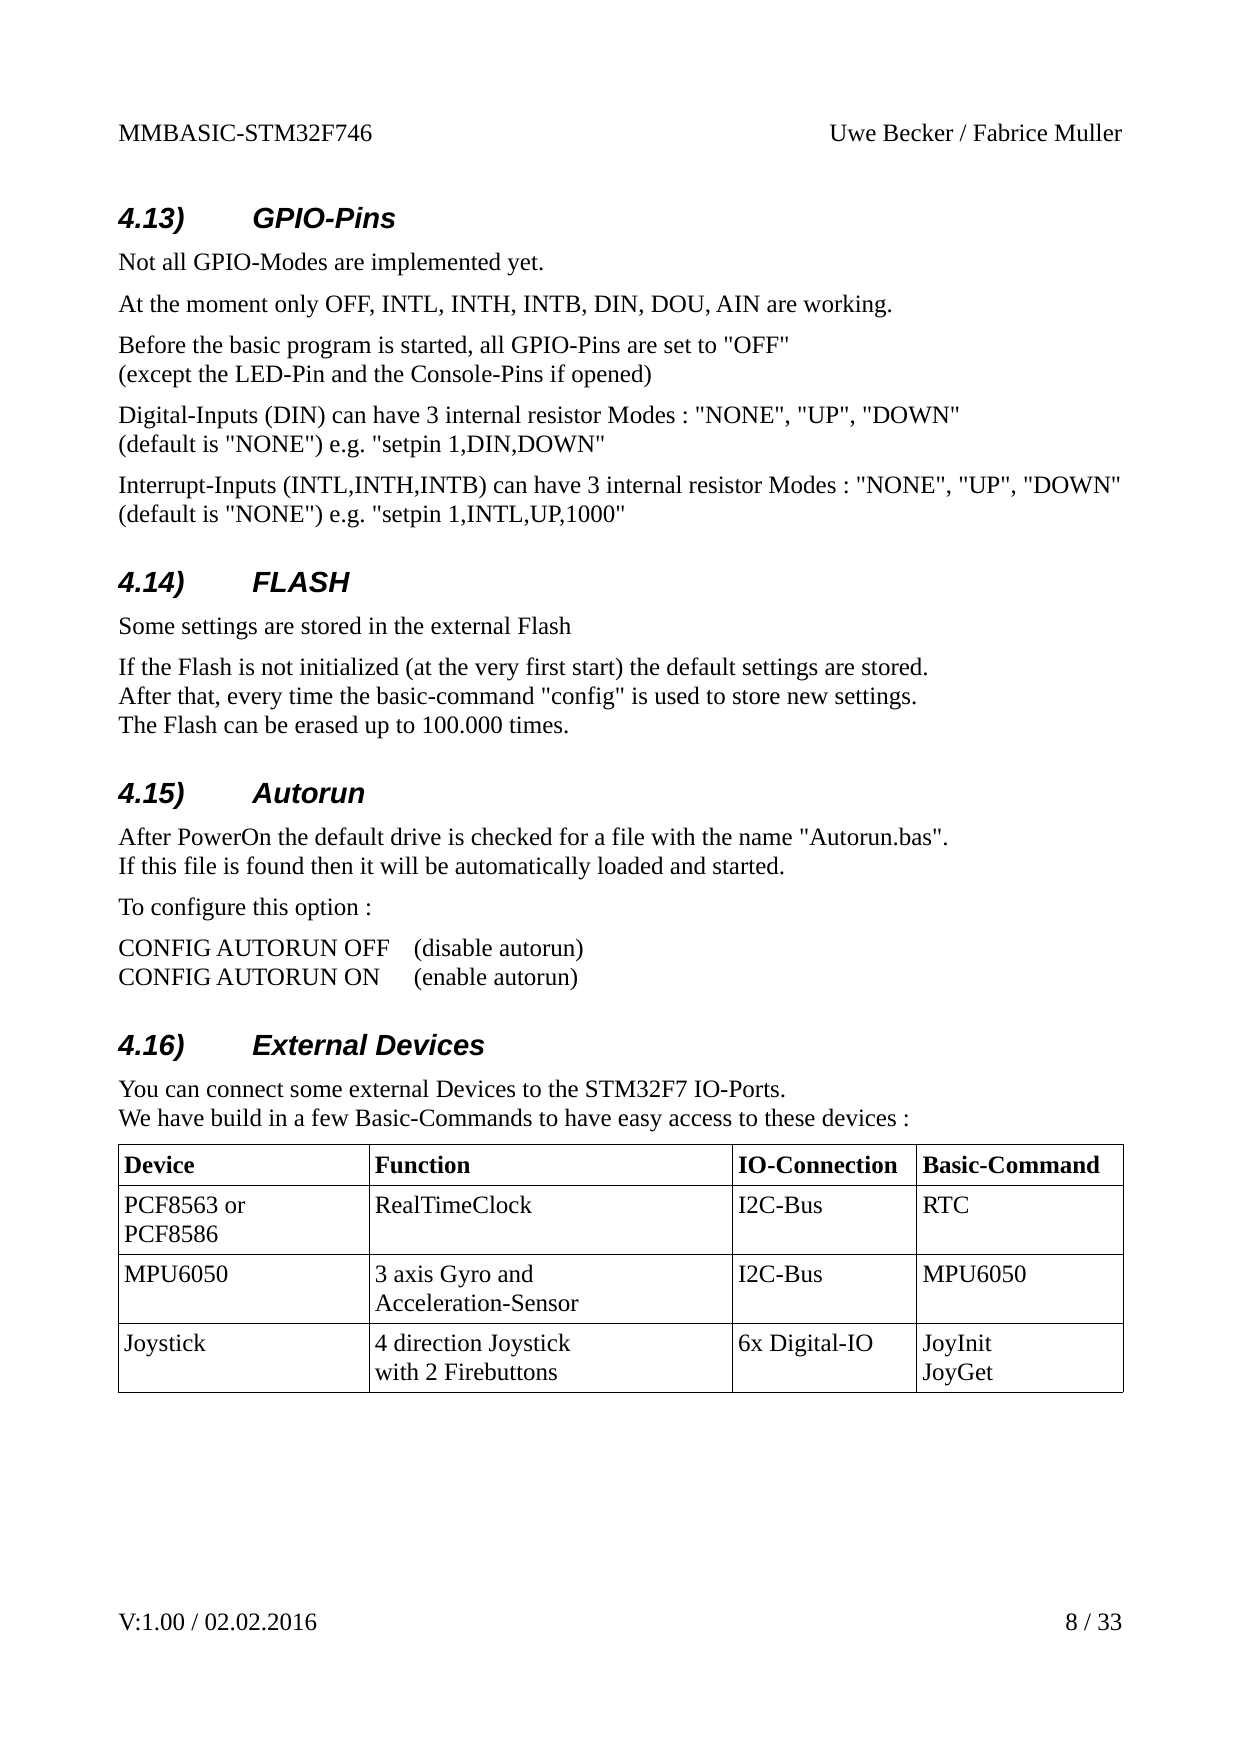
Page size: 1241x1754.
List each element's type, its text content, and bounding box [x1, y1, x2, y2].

table_header Device [119, 1145, 369, 1184]
table_cell PCF8563 or PCF8586 [119, 1186, 369, 1254]
table_cell MPU6050 [917, 1255, 1123, 1323]
table_cell 4 direction Joystick with 2 Firebuttons [370, 1324, 732, 1392]
text Interrupt-Inputs (INTL,INTH,INTB) can have 3 internal resistor Modes : "NONE", "UP", "DOWN" (default is "NONE") e.g. "setpin 1,INTL,UP,1000" [118, 470, 1122, 527]
table_cell JoyInit JoyGet [917, 1324, 1123, 1392]
text At the moment only OFF, INTL, INTH, INTB, DIN, DOU, AIN are working. [118, 289, 1122, 317]
text If the Flash is not initialized (at the very first start) the default settings are stored. After that, every time the basic-command "config" is used to store new settings. The Flash can be erased up to 100.000 times. [118, 652, 1122, 738]
table_header Basic-Command [917, 1145, 1123, 1184]
table_cell 6x Digital-IO [733, 1324, 916, 1392]
subtitle External Devices [118, 1028, 1122, 1062]
table_cell Joystick [119, 1324, 369, 1392]
text After PowerOn the default drive is checked for a file with the name "Autorun.bas". If this file is found then it will be automatically loaded and started. [118, 822, 1122, 879]
table_cell I2C-Bus [733, 1186, 916, 1254]
text CONFIG AUTORUN OFF (disable autorun) CONFIG AUTORUN ON (enable autorun) [118, 933, 1122, 991]
text Some settings are stored in the external Flash [118, 611, 1122, 640]
text You can connect some external Devices to the STM32F7 IO-Ports. We have build in a few Basic-Commands to have easy access to these devices : [118, 1074, 1122, 1132]
table_cell 3 axis Gyro and Acceleration-Sensor [370, 1255, 732, 1323]
text Not all GPIO-Modes are implemented yet. [118, 247, 1122, 276]
text Digital-Inputs (DIN) can have 3 internal resistor Modes : "NONE", "UP", "DOWN" (default is "NONE") e.g. "setpin 1,DIN,DOWN" [118, 400, 1122, 457]
subtitle GPIO-Pins [118, 201, 1122, 235]
subtitle FLASH [118, 565, 1122, 598]
table_cell RealTimeClock [370, 1186, 732, 1254]
text Before the basic program is started, all GPIO-Pins are set to "OFF" (except the LED-Pin and the Console-Pins if opened) [118, 330, 1122, 387]
table_header Function [370, 1145, 732, 1184]
subtitle Autorun [118, 776, 1122, 809]
table_header IO-Connection [733, 1145, 916, 1184]
table_cell RTC [917, 1186, 1123, 1254]
text To configure this option : [118, 892, 1122, 921]
table_cell I2C-Bus [733, 1255, 916, 1323]
table_cell MPU6050 [119, 1255, 369, 1323]
